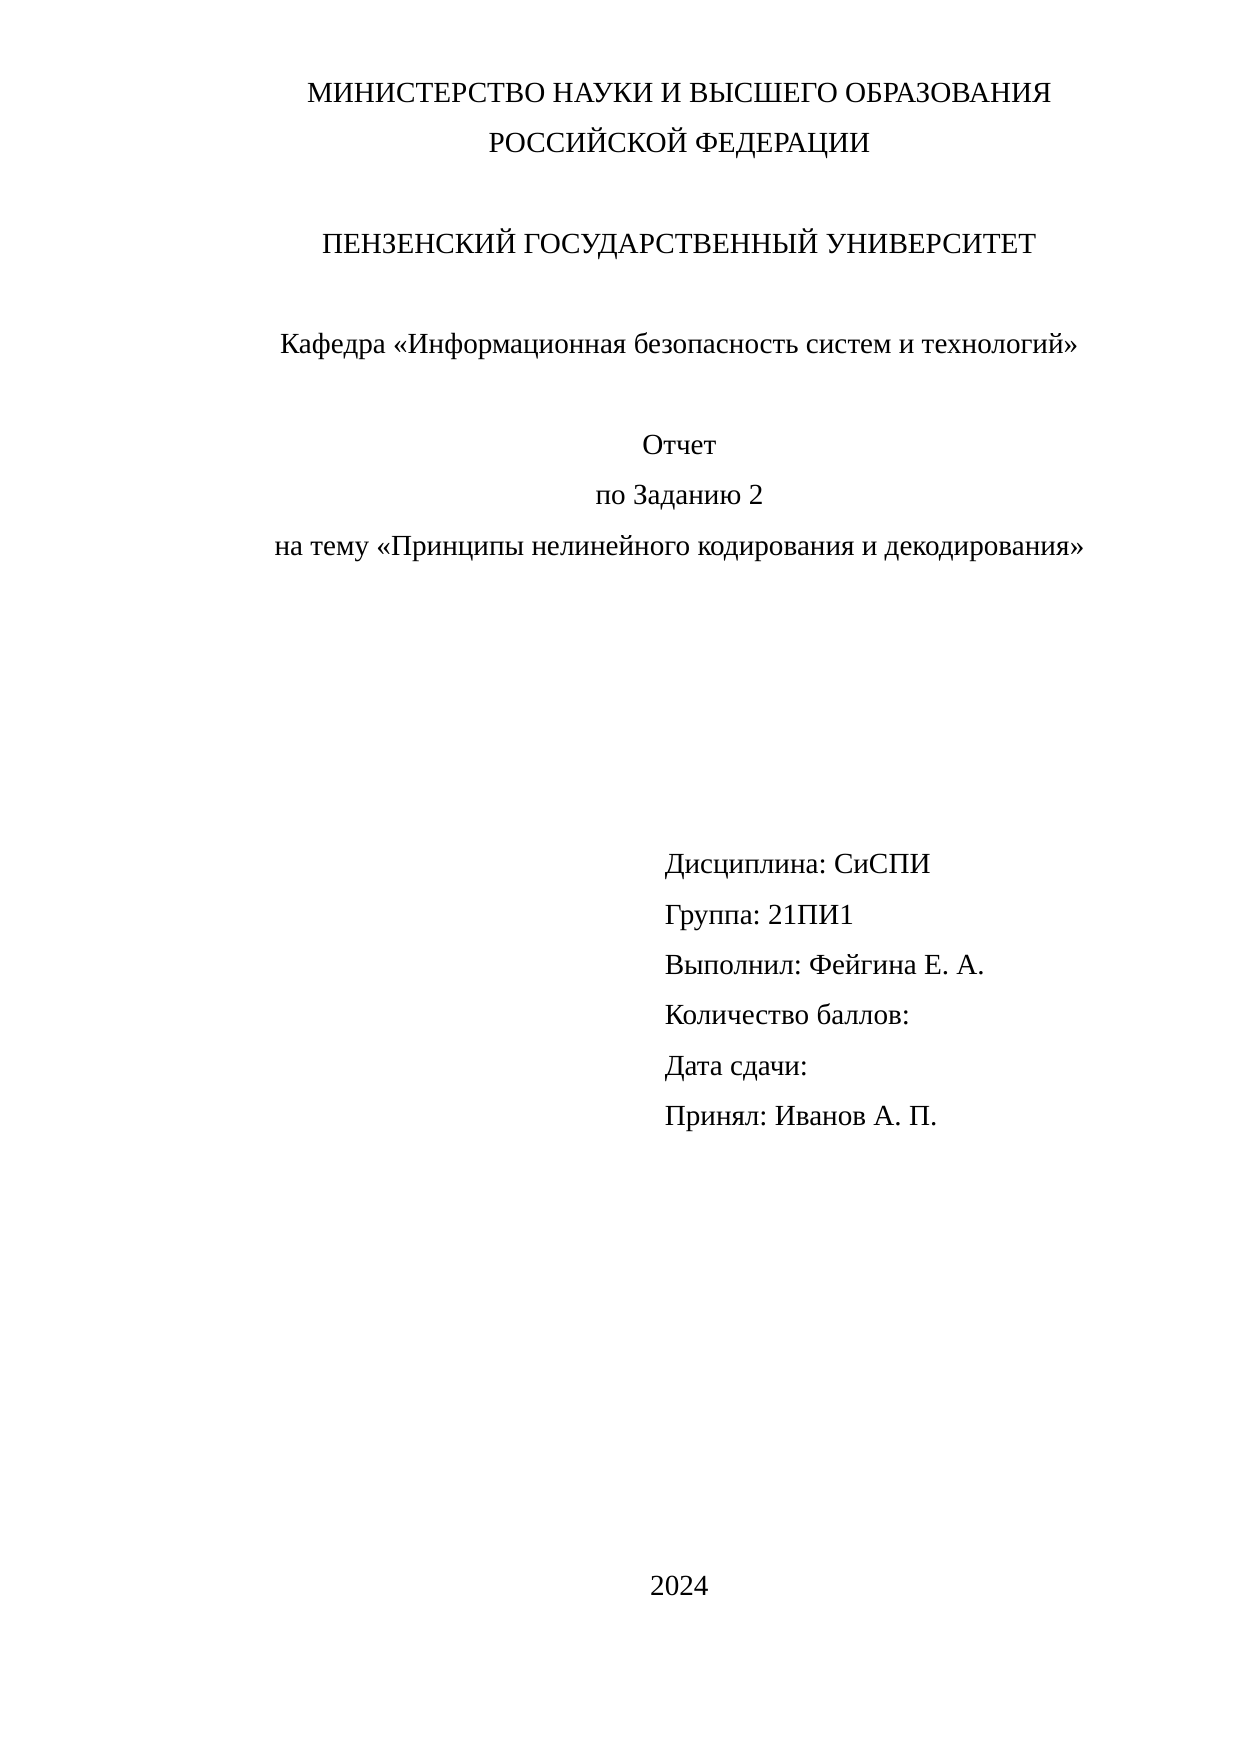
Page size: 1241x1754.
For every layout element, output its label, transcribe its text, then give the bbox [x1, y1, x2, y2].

text по Заданию 2 [177, 477, 1181, 511]
text Отчет [177, 427, 1181, 461]
text Выполнил: Фейгина Е. А. [591, 947, 1181, 981]
text Группа: 21ПИ1 [591, 897, 1181, 930]
text Дисциплина: СиСПИ [591, 846, 1181, 880]
text МИНИСТЕРСТВО НАУКИ И ВЫСШЕГО ОБРАЗОВАНИЯ [177, 75, 1181, 108]
text РОССИЙСКОЙ ФЕДЕРАЦИИ [177, 125, 1181, 159]
text Принял: Иванов А. П. [591, 1098, 1181, 1132]
text на тему «Принципы нелинейного кодирования и декодирования» [177, 528, 1181, 561]
text Количество баллов: [591, 997, 1181, 1031]
text 2024 [177, 1568, 1181, 1601]
text Кафедра «Информационная безопасность систем и технологий» [177, 327, 1181, 360]
text Дата сдачи: [591, 1048, 1181, 1081]
text ПЕНЗЕНСКИЙ ГОСУДАРСТВЕННЫЙ УНИВЕРСИТЕТ [177, 226, 1181, 259]
